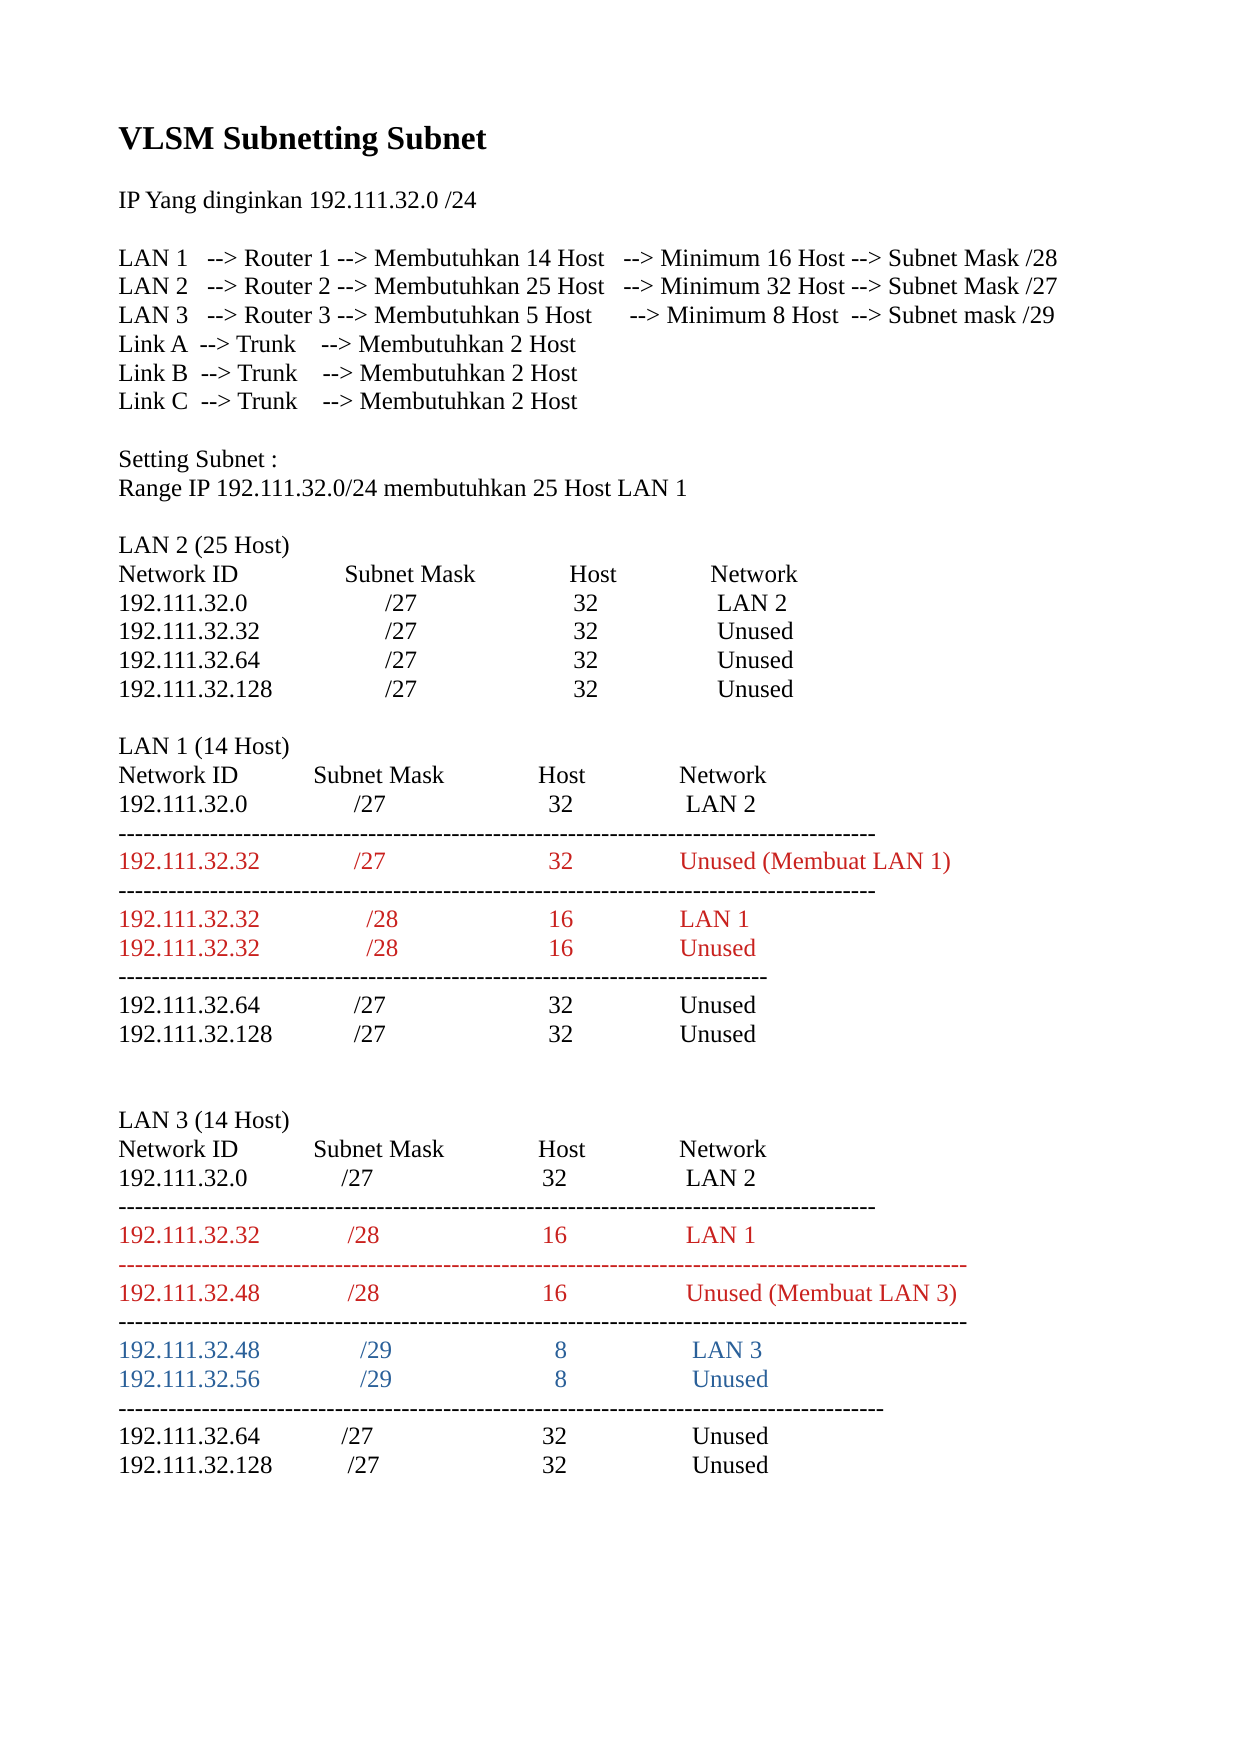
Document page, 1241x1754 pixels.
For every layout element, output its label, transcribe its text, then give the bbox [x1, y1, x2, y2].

text ------------------------------------------------------------------------------------------- [118, 818, 1122, 846]
text 192.111.32.32 /27 32 Unused (Membuat LAN 1) [118, 846, 1122, 875]
text LAN 1 --> Router 1 --> Membutuhkan 14 Host --> Minimum 16 Host --> Subnet Mask /28 [118, 243, 1122, 271]
text 192.111.32.32 /28 16 LAN 1 [118, 904, 1122, 933]
text 192.111.32.0 /27 32 LAN 2 [118, 588, 1122, 616]
text LAN 3 --> Router 3 --> Membutuhkan 5 Host --> Minimum 8 Host --> Subnet mask /29 [118, 300, 1122, 329]
text 192.111.32.64 /27 32 Unused [118, 1421, 1122, 1450]
text ------------------------------------------------------------------------------------------- [118, 875, 1122, 904]
text ------------------------------------------------------------------------------------------- [118, 1191, 1122, 1220]
text VLSM Subnetting Subnet [118, 118, 1122, 156]
text Range IP 192.111.32.0/24 membutuhkan 25 Host LAN 1 [118, 473, 1122, 501]
text 192.111.32.32 /28 16 Unused [118, 933, 1122, 961]
text 192.111.32.0 /27 32 LAN 2 [118, 1163, 1122, 1191]
text IP Yang dinginkan 192.111.32.0 /24 [118, 185, 1122, 214]
text 192.111.32.0 /27 32 LAN 2 [118, 789, 1122, 818]
text Setting Subnet : [118, 444, 1122, 473]
text 192.111.32.64 /27 32 Unused [118, 645, 1122, 674]
text ------------------------------------------------------------------------------------------------------ [118, 1306, 1122, 1335]
text Link B --> Trunk --> Membutuhkan 2 Host [118, 358, 1122, 386]
text LAN 2 (25 Host) [118, 530, 1122, 559]
text 192.111.32.56 /29 8 Unused [118, 1364, 1122, 1393]
text ------------------------------------------------------------------------------------------------------ [118, 1249, 1122, 1278]
text Link A --> Trunk --> Membutuhkan 2 Host [118, 329, 1122, 358]
text LAN 2 --> Router 2 --> Membutuhkan 25 Host --> Minimum 32 Host --> Subnet Mask /27 [118, 271, 1122, 300]
text 192.111.32.48 /28 16 Unused (Membuat LAN 3) [118, 1278, 1122, 1306]
text ------------------------------------------------------------------------------ [118, 961, 1122, 990]
text 192.111.32.128 /27 32 Unused [118, 1450, 1122, 1479]
text Link C --> Trunk --> Membutuhkan 2 Host [118, 386, 1122, 415]
text Network ID Subnet Mask Host Network [118, 1134, 1122, 1163]
text 192.111.32.128 /27 32 Unused [118, 1019, 1122, 1048]
text Network ID Subnet Mask Host Network [118, 559, 1122, 588]
text 192.111.32.32 /28 16 LAN 1 [118, 1220, 1122, 1249]
text LAN 3 (14 Host) [118, 1105, 1122, 1134]
text Network ID Subnet Mask Host Network [118, 760, 1122, 789]
text 192.111.32.64 /27 32 Unused [118, 990, 1122, 1019]
text 192.111.32.128 /27 32 Unused [118, 674, 1122, 703]
text -------------------------------------------------------------------------------------------- [118, 1393, 1122, 1421]
text LAN 1 (14 Host) [118, 731, 1122, 760]
text 192.111.32.32 /27 32 Unused [118, 616, 1122, 645]
text 192.111.32.48 /29 8 LAN 3 [118, 1335, 1122, 1364]
